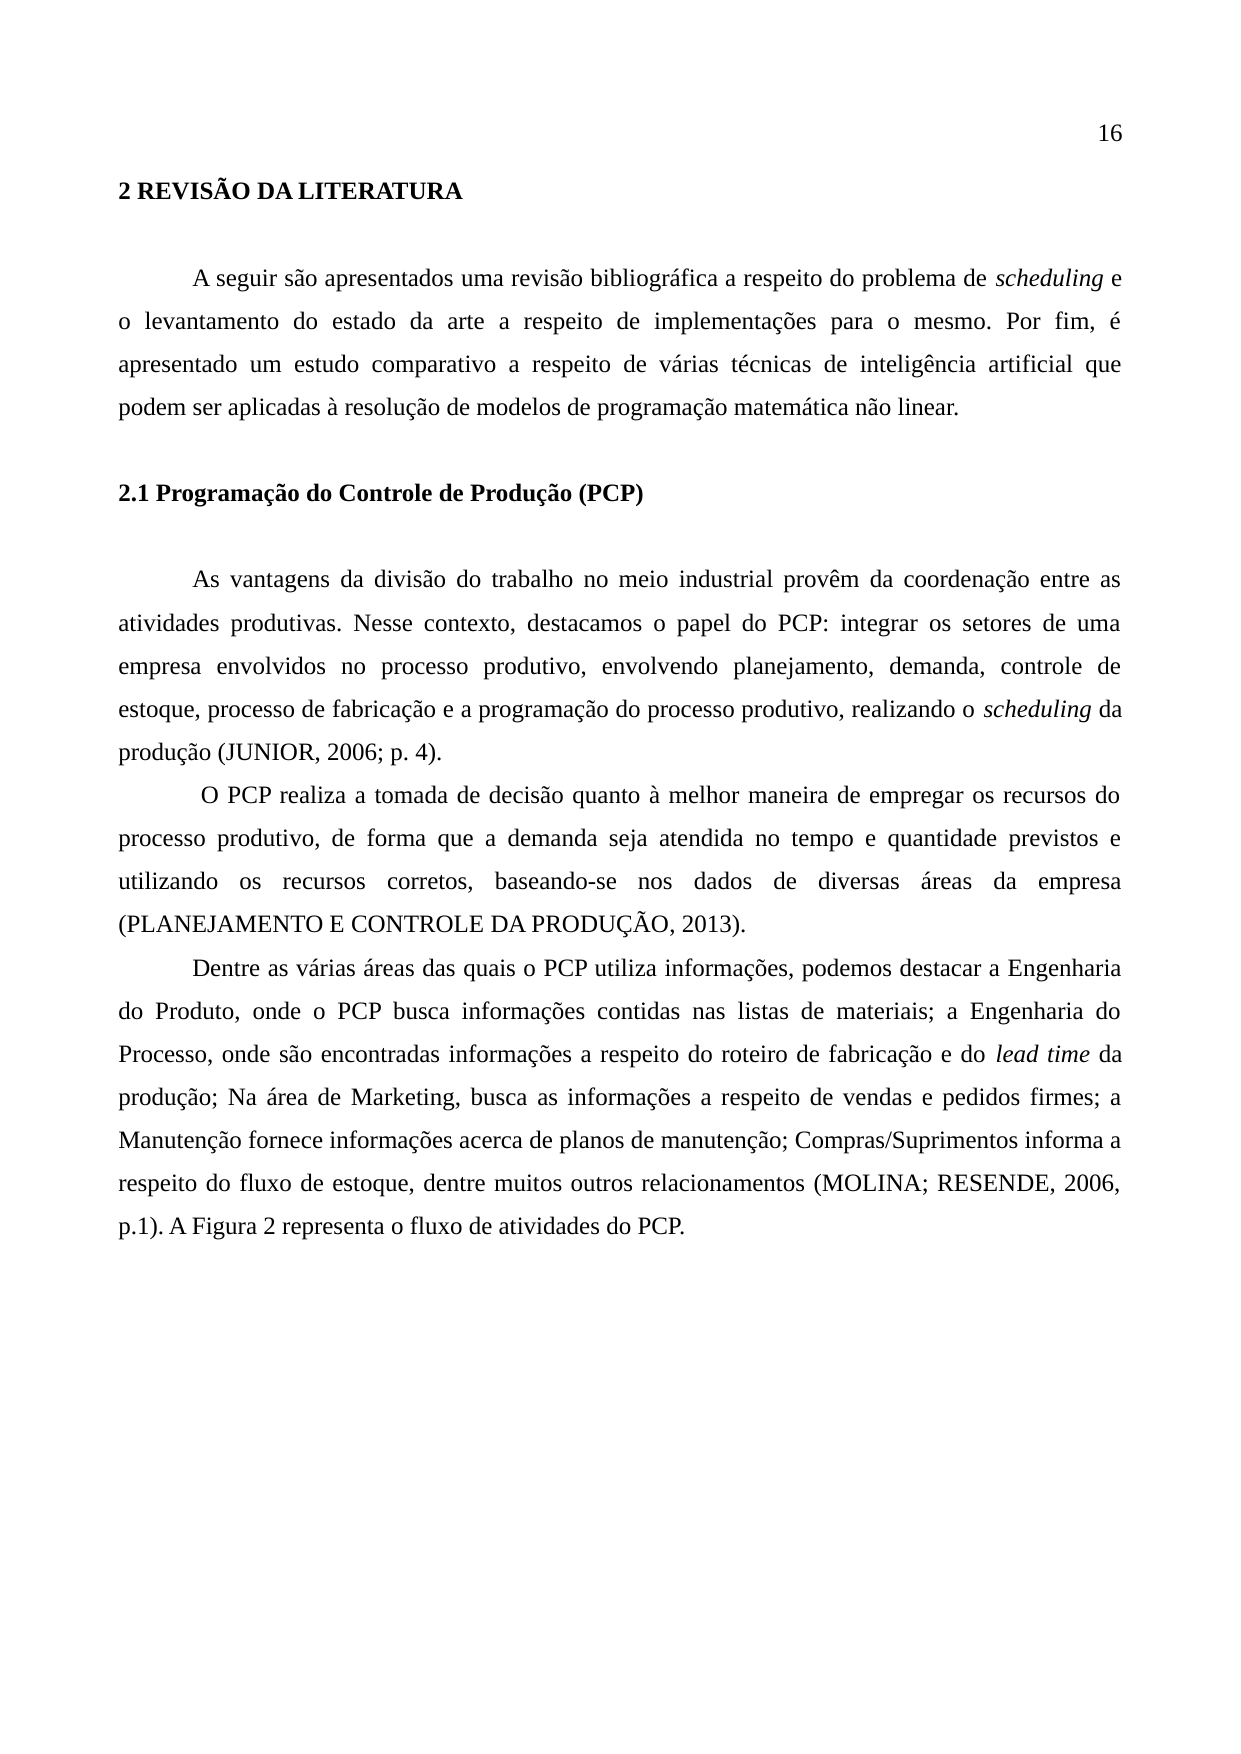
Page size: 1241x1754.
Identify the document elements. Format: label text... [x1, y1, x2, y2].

text A seguir são apresentados uma revisão bibliográfica a respeito do problema de scheduling e o levantamento do estado da arte a respeito de implementações para o mesmo. Por fim, é apresentado um estudo comparativo a respeito de várias técnicas de inteligência artificial que podem ser aplicadas à resolução de modelos de programação matemática não linear. [118, 263, 1122, 421]
text 2 REVISÃO DA LITERATURA [118, 176, 1122, 205]
text O PCP realiza a tomada de decisão quanto à melhor maneira de empregar os recursos do processo produtivo, de forma que a demanda seja atendida no tempo e quantidade previstos e utilizando os recursos corretos, baseando-se nos dados de diversas áreas da empresa (PLANEJAMENTO E CONTROLE DA PRODUÇÃO, 2013). [118, 780, 1122, 938]
text As vantagens da divisão do trabalho no meio industrial provêm da coordenação entre as atividades produtivas. Nesse contexto, destacamos o papel do PCP: integrar os setores de uma empresa envolvidos no processo produtivo, envolvendo planejamento, demanda, controle de estoque, processo de fabricação e a programação do processo produtivo, realizando o scheduling da produção (JUNIOR, 2006; p. 4). [118, 564, 1122, 766]
text 2.1 Programação do Controle de Produção (PCP) [118, 478, 1122, 507]
text Dentre as várias áreas das quais o PCP utiliza informações, podemos destacar a Engenharia do Produto, onde o PCP busca informações contidas nas listas de materiais; a Engenharia do Processo, onde são encontradas informações a respeito do roteiro de fabricação e do lead time da produção; Na área de Marketing, busca as informações a respeito de vendas e pedidos firmes; a Manutenção fornece informações acerca de planos de manutenção; Compras/Suprimentos informa a respeito do fluxo de estoque, dentre muitos outros relacionamentos (MOLINA; RESENDE, 2006, p.1). A Figura 2 representa o fluxo de atividades do PCP. [118, 953, 1122, 1240]
